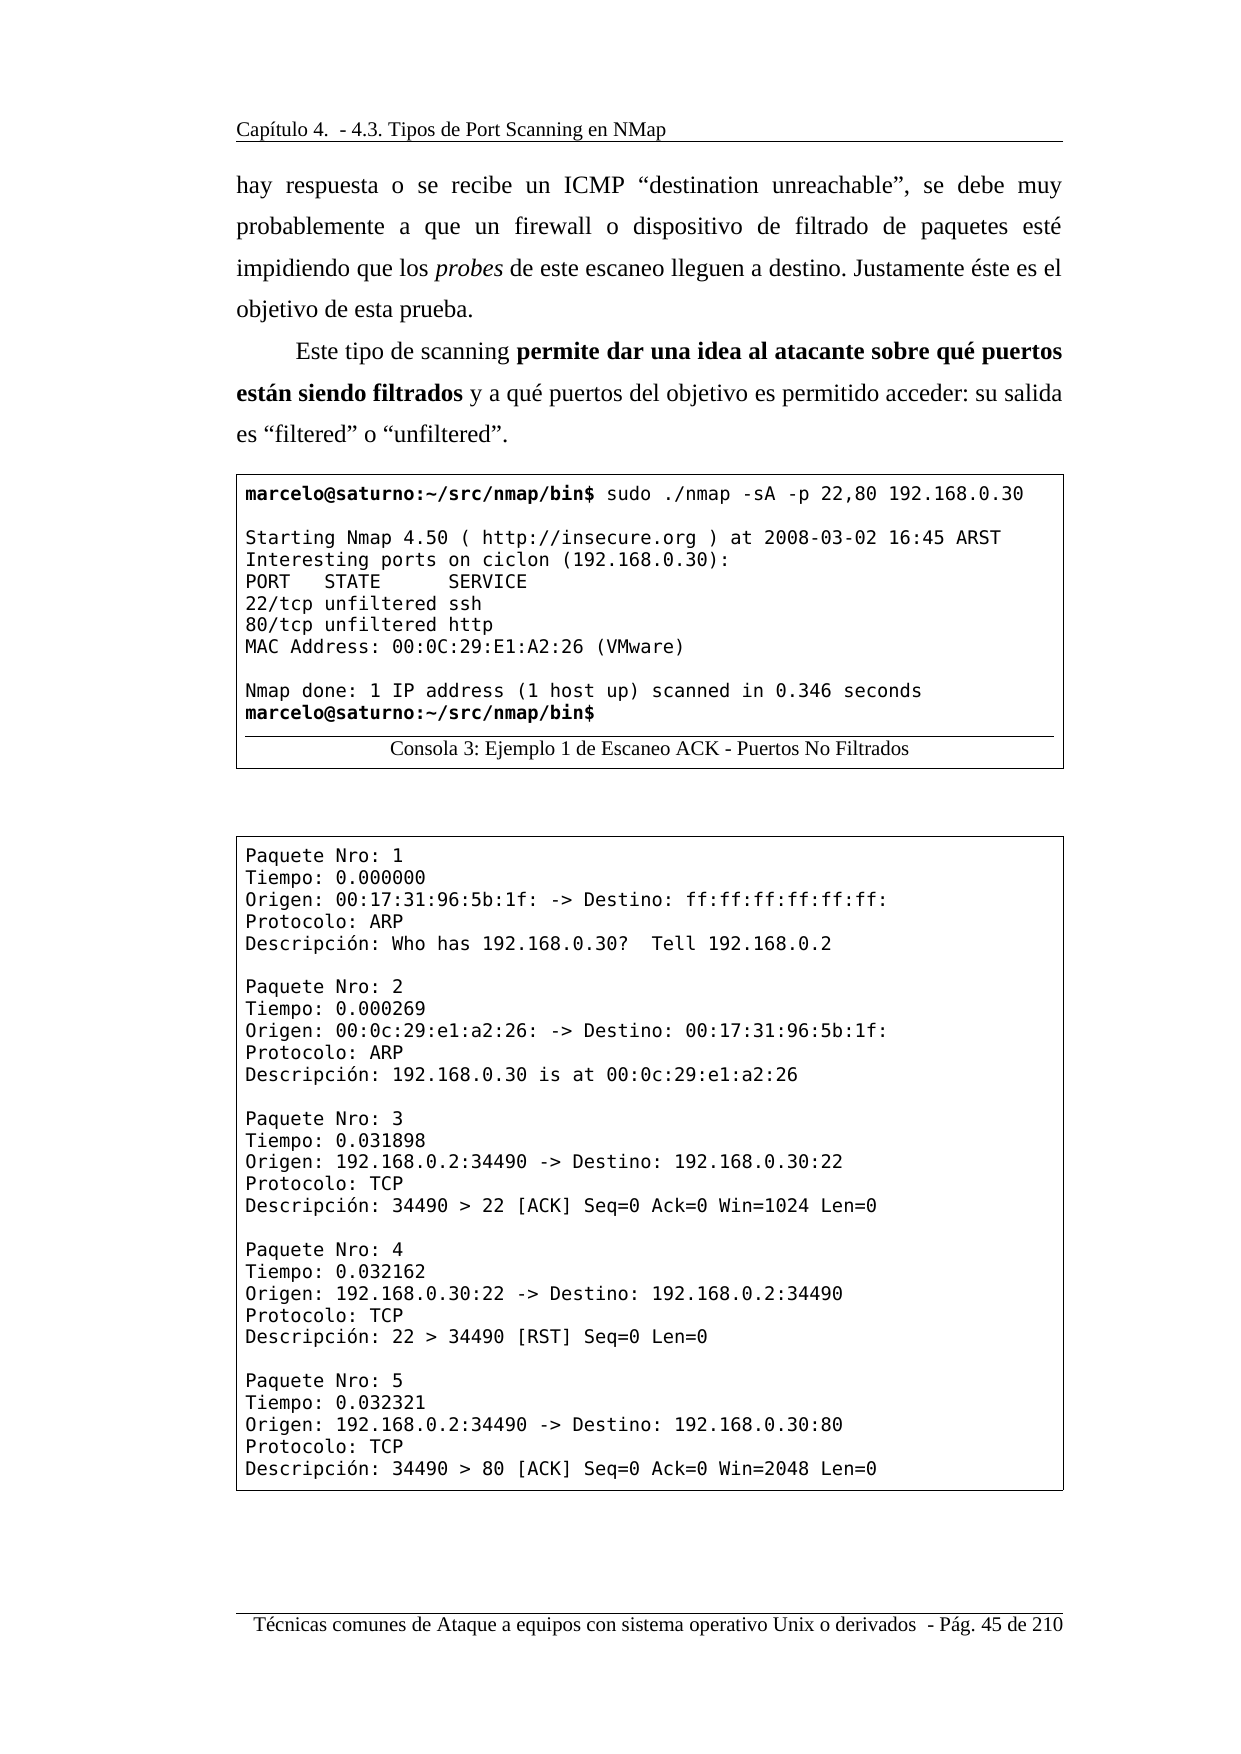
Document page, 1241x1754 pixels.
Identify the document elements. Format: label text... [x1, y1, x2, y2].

text Consola 3: Ejemplo 1 de Escaneo ACK - Puertos No Filtrados [245, 737, 1054, 759]
text Descripción: Who has 192.168.0.30? Tell 192.168.0.2 [245, 933, 1054, 955]
text 22/tcp unfiltered ssh [245, 592, 1054, 614]
text Origen: 192.168.0.2:34490 -> Destino: 192.168.0.30:22 [245, 1152, 1054, 1173]
text Descripción: 34490 > 22 [ACK] Seq=0 Ack=0 Win=1024 Len=0 [245, 1195, 1054, 1217]
text MAC Address: 00:0C:29:E1:A2:26 (VMware) [245, 636, 1054, 658]
text Paquete Nro: 3 [245, 1108, 1054, 1130]
text Descripción: 22 > 34490 [RST] Seq=0 Len=0 [245, 1327, 1054, 1348]
text Nmap done: 1 IP address (1 host up) scanned in 0.346 seconds [245, 680, 1054, 702]
text Starting Nmap 4.50 ( http://insecure.org ) at 2008-03-02 16:45 ARST [245, 527, 1054, 549]
text Tiempo: 0.032162 [245, 1261, 1054, 1283]
text Paquete Nro: 4 [245, 1239, 1054, 1261]
text marcelo@saturno:~/src/nmap/bin$ [245, 702, 1054, 724]
text 80/tcp unfiltered http [245, 614, 1054, 636]
text Tiempo: 0.032321 [245, 1392, 1054, 1414]
text Origen: 192.168.0.2:34490 -> Destino: 192.168.0.30:80 [245, 1414, 1054, 1436]
text Paquete Nro: 2 [245, 977, 1054, 998]
text Protocolo: TCP [245, 1436, 1054, 1458]
text Paquete Nro: 1 [245, 845, 1054, 867]
text Interesting ports on ciclon (192.168.0.30): [245, 549, 1054, 571]
text Origen: 00:17:31:96:5b:1f: -> Destino: ff:ff:ff:ff:ff:ff: [245, 889, 1054, 911]
text Protocolo: ARP [245, 911, 1054, 933]
text Protocolo: TCP [245, 1173, 1054, 1195]
text hay respuesta o se recibe un ICMP “destination unreachable”, se debe muy probablemente a que un firewall o dispositivo de filtrado de paquetes esté impidiendo que los probes de este escaneo lleguen a destino. Justamente éste es el objetivo de esta prueba. [236, 171, 1063, 323]
text Descripción: 34490 > 80 [ACK] Seq=0 Ack=0 Win=2048 Len=0 [245, 1458, 1054, 1480]
text Origen: 192.168.0.30:22 -> Destino: 192.168.0.2:34490 [245, 1283, 1054, 1305]
text marcelo@saturno:~/src/nmap/bin$ sudo ./nmap -sA -p 22,80 192.168.0.30 [245, 483, 1054, 505]
text Este tipo de scanning permite dar una idea al atacante sobre qué puertos están siendo filtrados y a qué puertos del objetivo es permitido acceder: su salida es “filtered” o “unfiltered”. [236, 337, 1063, 448]
text Protocolo: TCP [245, 1305, 1054, 1327]
text Tiempo: 0.031898 [245, 1130, 1054, 1152]
text Protocolo: ARP [245, 1042, 1054, 1064]
text Tiempo: 0.000269 [245, 998, 1054, 1020]
text Descripción: 192.168.0.30 is at 00:0c:29:e1:a2:26 [245, 1064, 1054, 1086]
text PORT STATE SERVICE [245, 571, 1054, 592]
text Tiempo: 0.000000 [245, 867, 1054, 889]
text Paquete Nro: 5 [245, 1370, 1054, 1392]
text Origen: 00:0c:29:e1:a2:26: -> Destino: 00:17:31:96:5b:1f: [245, 1020, 1054, 1042]
